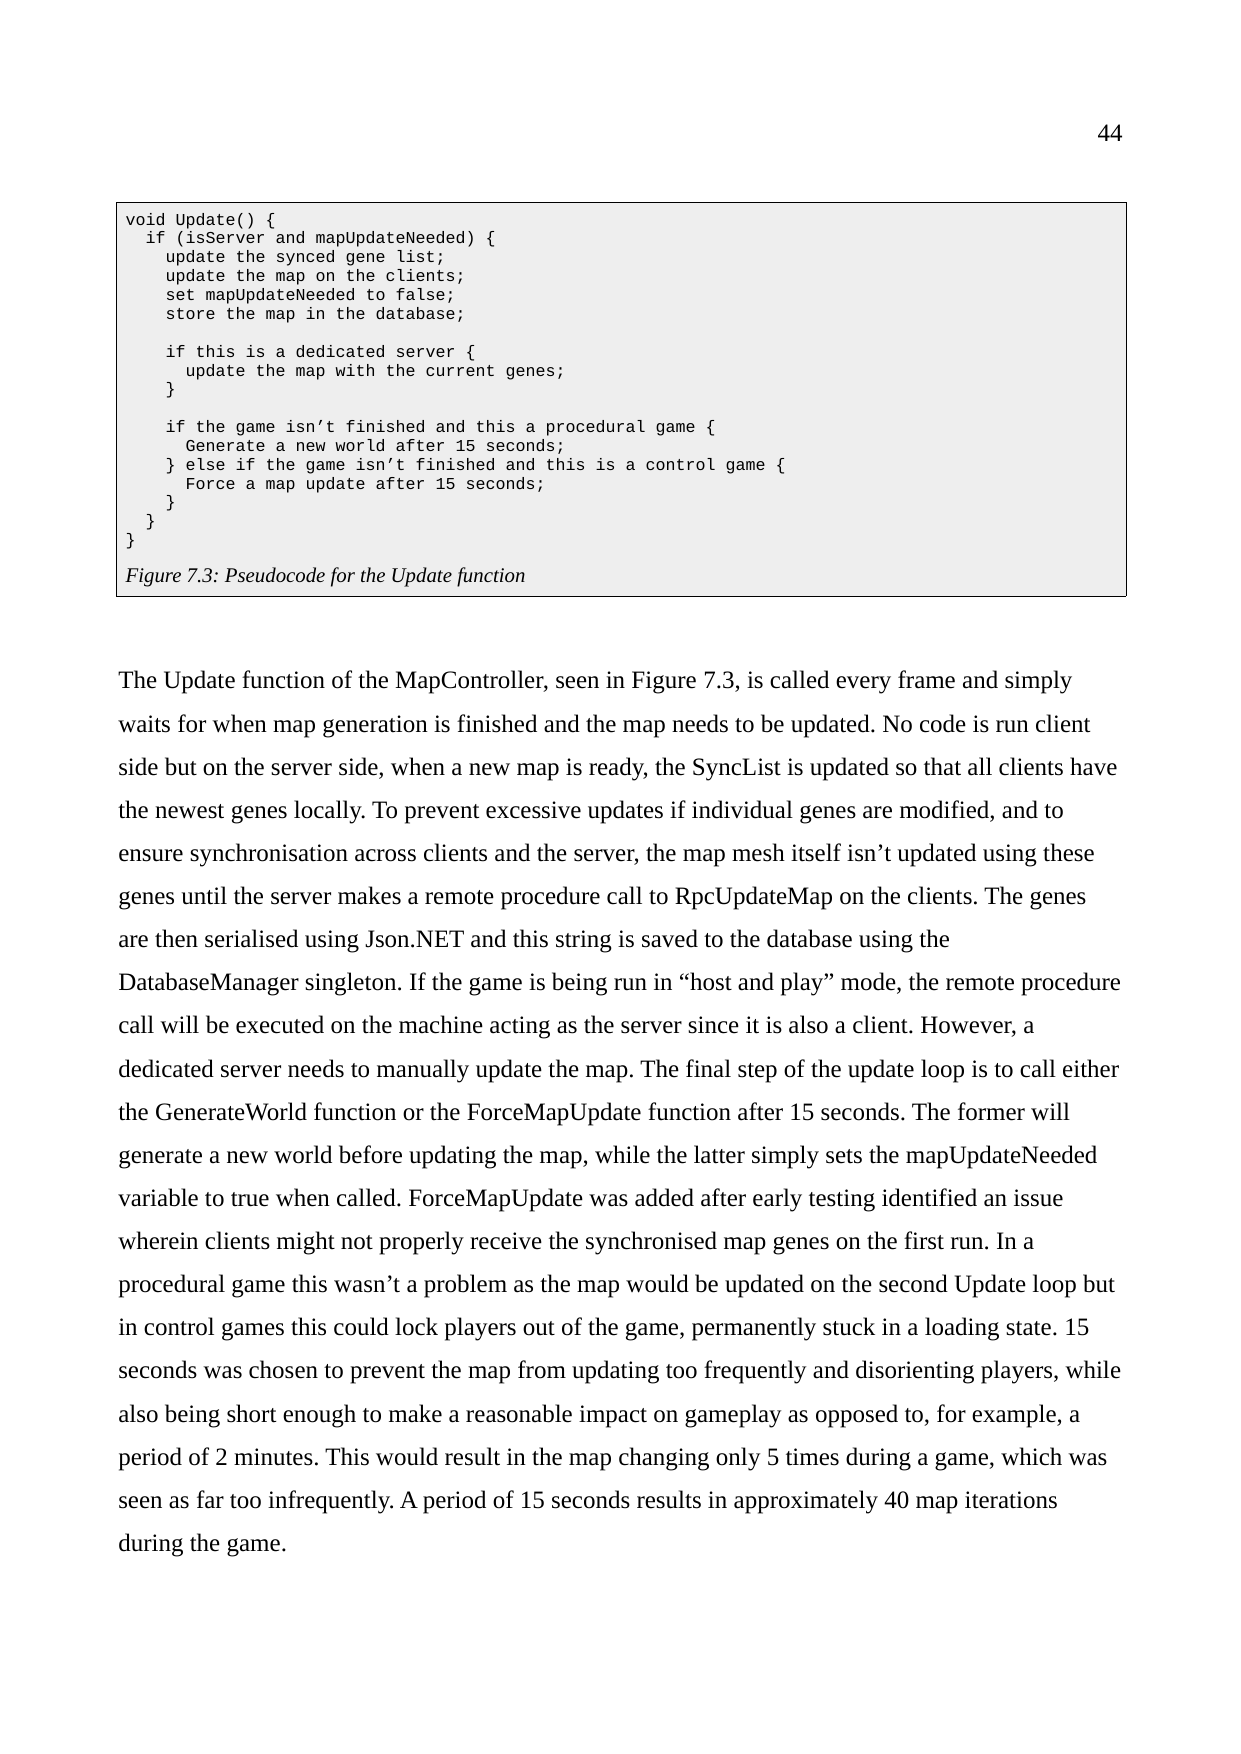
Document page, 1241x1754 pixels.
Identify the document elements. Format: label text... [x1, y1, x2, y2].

text The Update function of the MapController, seen in Figure 7.3, is called every frame and simply waits for when map generation is finished and the map needs to be updated. No code is run client side but on the server side, when a new map is ready, the SyncList is updated so that all clients have the newest genes locally. To prevent excessive updates if individual genes are modified, and to ensure synchronisation across clients and the server, the map mesh itself isn’t updated using these genes until the server makes a remote procedure call to RpcUpdateMap on the clients. The genes are then serialised using Json.NET and this string is saved to the database using the DatabaseManager singleton. If the game is being run in “host and play” mode, the remote procedure call will be executed on the machine acting as the server since it is also a client. However, a dedicated server needs to manually update the map. The final step of the update loop is to call either the GenerateWorld function or the ForceMapUpdate function after 15 seconds. The former will generate a new world before updating the map, while the latter simply sets the mapUpdateNeeded variable to true when called. ForceMapUpdate was added after early testing identified an issue wherein clients might not properly receive the synchronised map genes on the first run. In a procedural game this wasn’t a problem as the map would be updated on the second Update loop but in control games this could lock players out of the game, permanently stuck in a loading state. 15 seconds was chosen to prevent the map from updating too frequently and disorienting players, while also being short enough to make a reasonable impact on gameplay as opposed to, for example, a period of 2 minutes. This would result in the map changing only 5 times during a game, which was seen as far too infrequently. A period of 15 seconds results in approximately 40 map iterations during the game. [118, 666, 1122, 1557]
text Generate a new world after 15 seconds; [125, 437, 1117, 456]
text } [125, 381, 1117, 400]
text void Update() { [125, 211, 1117, 230]
text } [125, 513, 1117, 532]
text Figure 7.3: Pseudocode for the Update function [125, 563, 1117, 587]
text update the map with the current genes; [125, 362, 1117, 381]
text } else if the game isn’t finished and this is a control game { [125, 456, 1117, 475]
text update the synced gene list; [125, 249, 1117, 268]
text if the game isn’t finished and this a procedural game { [125, 419, 1117, 437]
text set mapUpdateNeeded to false; [125, 287, 1117, 306]
text store the map in the database; [125, 306, 1117, 324]
text if (isServer and mapUpdateNeeded) { [125, 230, 1117, 249]
text } [125, 532, 1117, 551]
text Force a map update after 15 seconds; [125, 475, 1117, 494]
text } [125, 494, 1117, 513]
text if this is a dedicated server { [125, 343, 1117, 362]
text update the map on the clients; [125, 268, 1117, 287]
